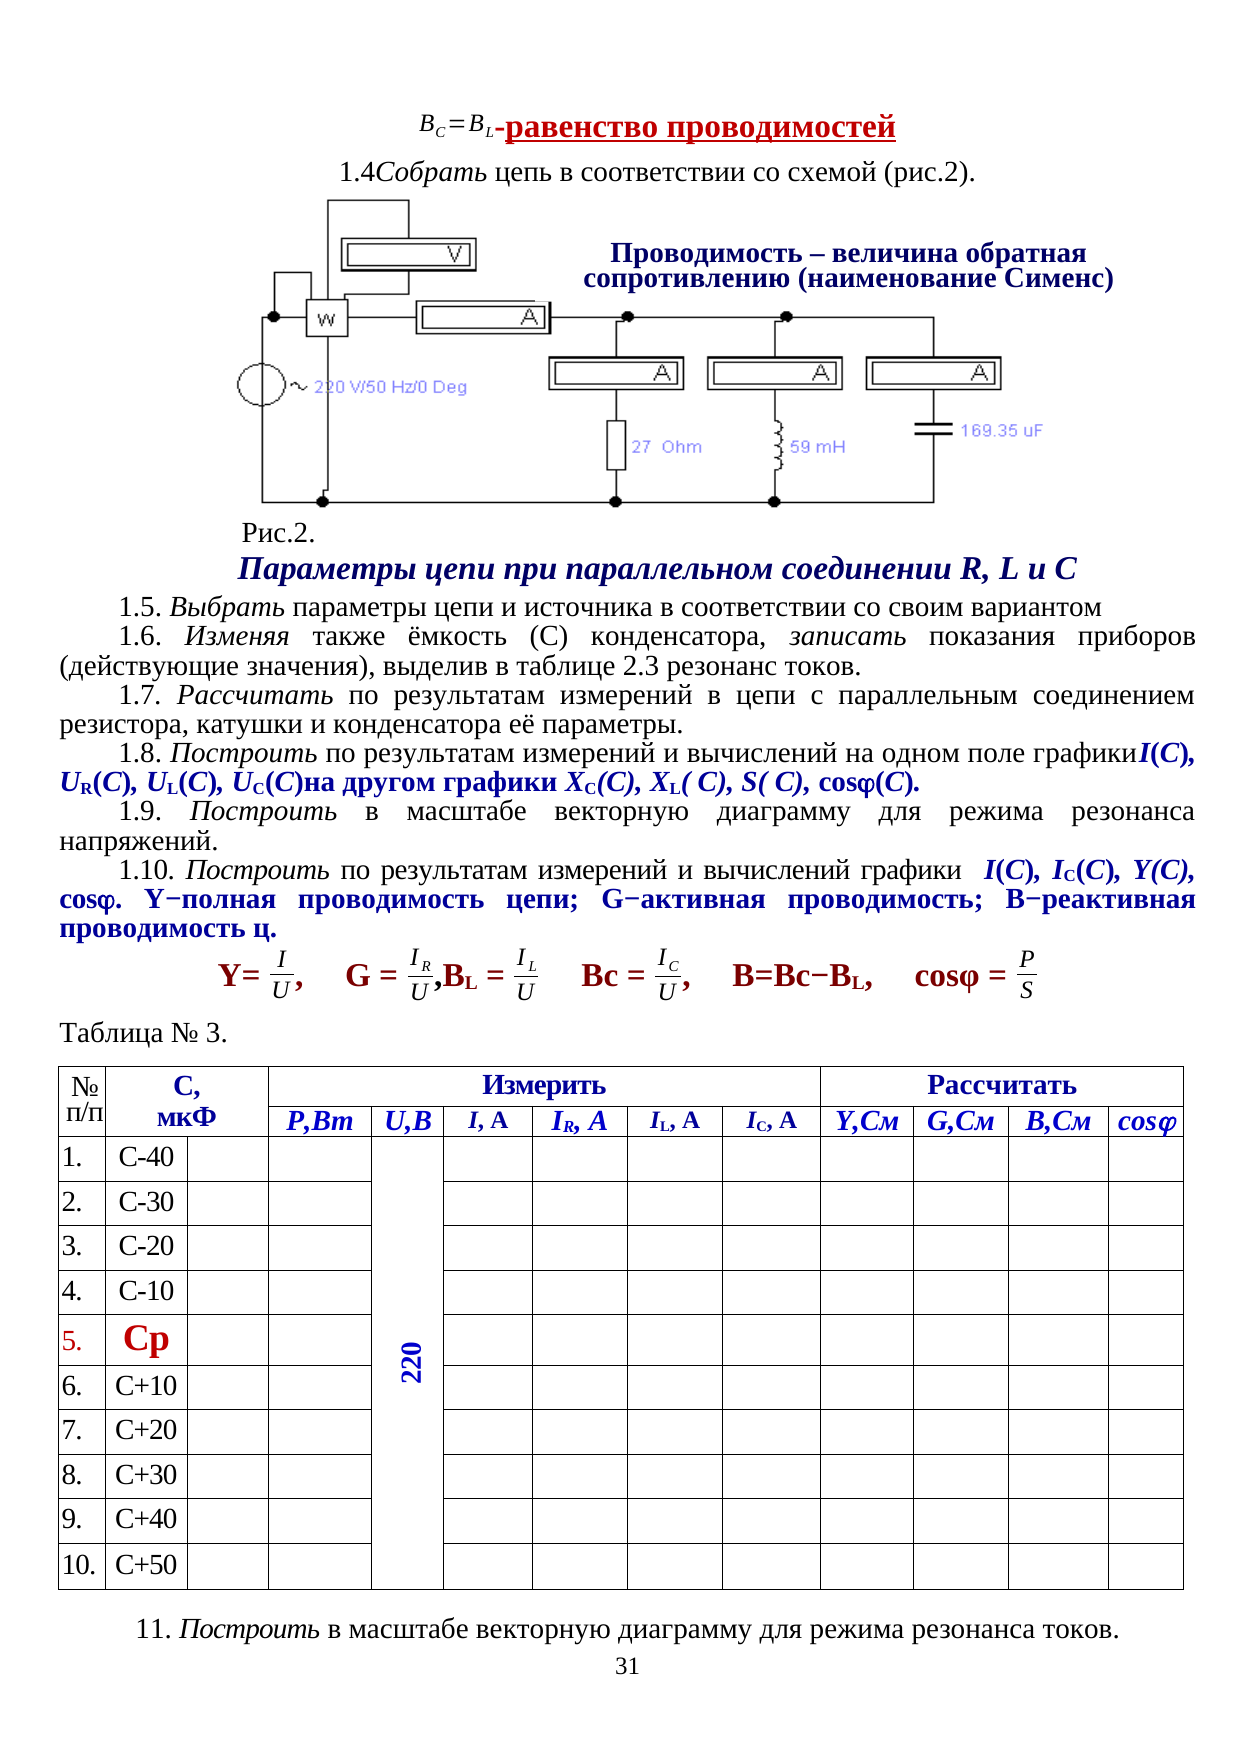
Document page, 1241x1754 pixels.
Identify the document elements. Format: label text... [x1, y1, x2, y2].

table_cell [628, 1366, 722, 1409]
table_cell [444, 1366, 532, 1409]
table_cell [1109, 1366, 1183, 1409]
table_cell [914, 1366, 1008, 1409]
text 1.7. Рассчитать по результатам измерений в цепи с параллельным соединением резистора, катушки и конденсатора её параметры. [59, 681, 1196, 739]
table_cell [533, 1499, 627, 1542]
table_cell [1109, 1499, 1183, 1542]
text сопротивлению (наименование Сименс) [802, 267, 1109, 292]
text 1.4Собрать цепь в соответствии со схемой (рис.2). [59, 146, 1196, 190]
table_cell [533, 1226, 627, 1269]
table_cell [188, 1137, 268, 1181]
table_cell [1109, 1455, 1183, 1498]
table_cell [269, 1366, 371, 1409]
table_cell [628, 1315, 722, 1364]
table_cell [628, 1182, 722, 1225]
table_cell [821, 1544, 913, 1589]
table_cell [723, 1455, 820, 1498]
picture [216, 190, 1072, 516]
table_cell 2 [59, 1182, 105, 1225]
table_cell [444, 1544, 532, 1589]
table_cell U,В [372, 1107, 443, 1136]
table_header Рассчитать [821, 1067, 1183, 1106]
table_cell [1109, 1544, 1183, 1589]
table_cell 5 [59, 1315, 105, 1364]
table_cell [628, 1410, 722, 1453]
table_cell I, А [444, 1107, 532, 1136]
table_cell IL, А [628, 1107, 722, 1136]
table_cell [188, 1366, 268, 1409]
table_cell [723, 1182, 820, 1225]
table_header Измерить [269, 1067, 820, 1106]
table_cell [821, 1182, 913, 1225]
table_cell 1 [59, 1544, 105, 1589]
table_cell [914, 1315, 1008, 1364]
text Таблица № 3. [59, 1023, 1196, 1048]
table_cell [1009, 1271, 1108, 1314]
table_cell [821, 1499, 913, 1542]
table_cell [444, 1137, 532, 1181]
table_cell [533, 1366, 627, 1409]
text сопротивлению (наименование Сименс) [1106, 267, 1147, 292]
table_cell [914, 1410, 1008, 1453]
table_cell [1009, 1366, 1108, 1409]
table_cell С+40 [106, 1499, 187, 1542]
table_cell [723, 1499, 820, 1542]
table_cell [269, 1315, 371, 1364]
table_cell P,Вт [269, 1107, 371, 1136]
table_cell [723, 1544, 820, 1589]
text 1.6. Изменяя также ёмкость (С) конденсатора, записать показания приборов (действующие значения), выделив в таблице 2.3 резонанс токов. [59, 622, 1196, 681]
table_cell B,См [1009, 1107, 1108, 1136]
table_cell [821, 1315, 913, 1364]
text -равенство проводимостей [59, 103, 1196, 146]
text Y= , G = ,BL = Bc = , B=Bc−BL, cosφ = [59, 943, 1196, 1006]
table_cell С-10 [106, 1271, 187, 1314]
table_cell [444, 1226, 532, 1269]
table_header С, мкФ [106, 1067, 268, 1136]
table_cell 7 [59, 1410, 105, 1453]
table_cell [269, 1137, 371, 1181]
table_cell [1009, 1499, 1108, 1542]
table_cell [1009, 1315, 1108, 1364]
table_cell С-40 [106, 1137, 187, 1181]
table_cell [1109, 1410, 1183, 1453]
table_cell С+10 [106, 1366, 187, 1409]
table_cell [269, 1182, 371, 1225]
table_cell 6 [59, 1366, 105, 1409]
table_cell [1109, 1226, 1183, 1269]
table_cell [914, 1182, 1008, 1225]
table_cell [533, 1544, 627, 1589]
table_cell С+20 [106, 1410, 187, 1453]
table_cell Ср [106, 1315, 187, 1364]
table_cell [914, 1137, 1008, 1181]
table_cell [821, 1271, 913, 1314]
table_cell С-30 [106, 1182, 187, 1225]
table_cell [723, 1137, 820, 1181]
table_cell [533, 1137, 627, 1181]
table_cell [444, 1315, 532, 1364]
table_cell [628, 1226, 722, 1269]
text 11. Построить в масштабе векторную диаграмму для режима резонанса токов. [59, 1048, 1196, 1644]
table_cell [1009, 1544, 1108, 1589]
table_header № п/п [59, 1067, 105, 1136]
table_cell [821, 1137, 913, 1181]
table_cell [533, 1315, 627, 1364]
table_cell [723, 1315, 820, 1364]
text Параметры цепи при параллельном соединении R, L и С [59, 549, 1196, 587]
table_cell [269, 1455, 371, 1498]
table_cell С+30 [106, 1455, 187, 1498]
table_cell [628, 1137, 722, 1181]
table_cell G,См [914, 1107, 1008, 1136]
table_cell [444, 1499, 532, 1542]
table_cell Y,См [821, 1107, 913, 1136]
table_cell IR, А [533, 1107, 627, 1136]
table_cell [188, 1271, 268, 1314]
table_cell [269, 1499, 371, 1542]
table_cell [628, 1271, 722, 1314]
table_cell 3 [59, 1226, 105, 1269]
table_cell [821, 1410, 913, 1453]
table_cell [188, 1315, 268, 1364]
table_cell [1009, 1137, 1108, 1181]
table_cell [914, 1544, 1008, 1589]
table_cell [533, 1271, 627, 1314]
table_cell [914, 1226, 1008, 1269]
table_cell [821, 1226, 913, 1269]
text Проводимость – величина обратная [550, 242, 1147, 267]
table_cell [1009, 1410, 1108, 1453]
subtitle Рис.2. [59, 515, 1196, 549]
table_cell [723, 1271, 820, 1314]
table_cell [914, 1455, 1008, 1498]
table_cell [914, 1499, 1008, 1542]
table_cell [1109, 1182, 1183, 1225]
table_cell IС, А [723, 1107, 820, 1136]
table_cell [1009, 1182, 1108, 1225]
table_cell С-20 [106, 1226, 187, 1269]
table_cell [188, 1499, 268, 1542]
text 1.9. Построить в масштабе векторную диаграмму для режима резонанса напряжений. [59, 797, 1196, 856]
table_cell [269, 1410, 371, 1453]
table_cell 1 [59, 1137, 105, 1181]
table_cell [1109, 1137, 1183, 1181]
table_cell [188, 1410, 268, 1453]
text 1.5. Выбрать параметры цепи и источника в соответствии со своим вариантом [59, 593, 1196, 622]
table_cell [269, 1271, 371, 1314]
table_cell [188, 1226, 268, 1269]
table_cell [914, 1271, 1008, 1314]
table_cell [1109, 1315, 1183, 1364]
table_cell [444, 1182, 532, 1225]
table_cell cos [1109, 1107, 1183, 1136]
table_cell [188, 1544, 268, 1589]
table_cell 9 [59, 1499, 105, 1542]
table_cell [821, 1366, 913, 1409]
table_cell [723, 1366, 820, 1409]
table_cell [628, 1499, 722, 1542]
table_cell [533, 1455, 627, 1498]
table_cell [723, 1226, 820, 1269]
table_cell [533, 1182, 627, 1225]
table_cell [628, 1544, 722, 1589]
table_cell [269, 1544, 371, 1589]
table_cell [1109, 1271, 1183, 1314]
table_cell [533, 1410, 627, 1453]
table_cell [269, 1226, 371, 1269]
table_cell [628, 1455, 722, 1498]
table_cell [188, 1455, 268, 1498]
table_cell [444, 1410, 532, 1453]
text 1.8. Построить по результатам измерений и вычислений на одном поле графикиI(С), UR(C), UL(C), UC(C)на другом графики XC(C), XL( C), S( C), cos(C). [59, 739, 1196, 797]
table_cell С+50 [106, 1544, 187, 1589]
text 1.10. Построить по результатам измерений и вычислений графики I(C), IC(C), Y(C), cos. Y−полная проводимость цепи; G−активная проводимость; B−реактивная проводимость ц. [59, 856, 1196, 943]
table_cell [444, 1271, 532, 1314]
text сопротивлению (наименование Сименс) [550, 267, 804, 292]
table_cell [188, 1182, 268, 1225]
table_cell 8 [59, 1455, 105, 1498]
table_cell [821, 1455, 913, 1498]
table_cell [444, 1455, 532, 1498]
table_cell 220 [372, 1137, 443, 1589]
table_cell [723, 1410, 820, 1453]
table_cell 4 [59, 1271, 105, 1314]
table_cell [1009, 1455, 1108, 1498]
table_cell [1009, 1226, 1108, 1269]
